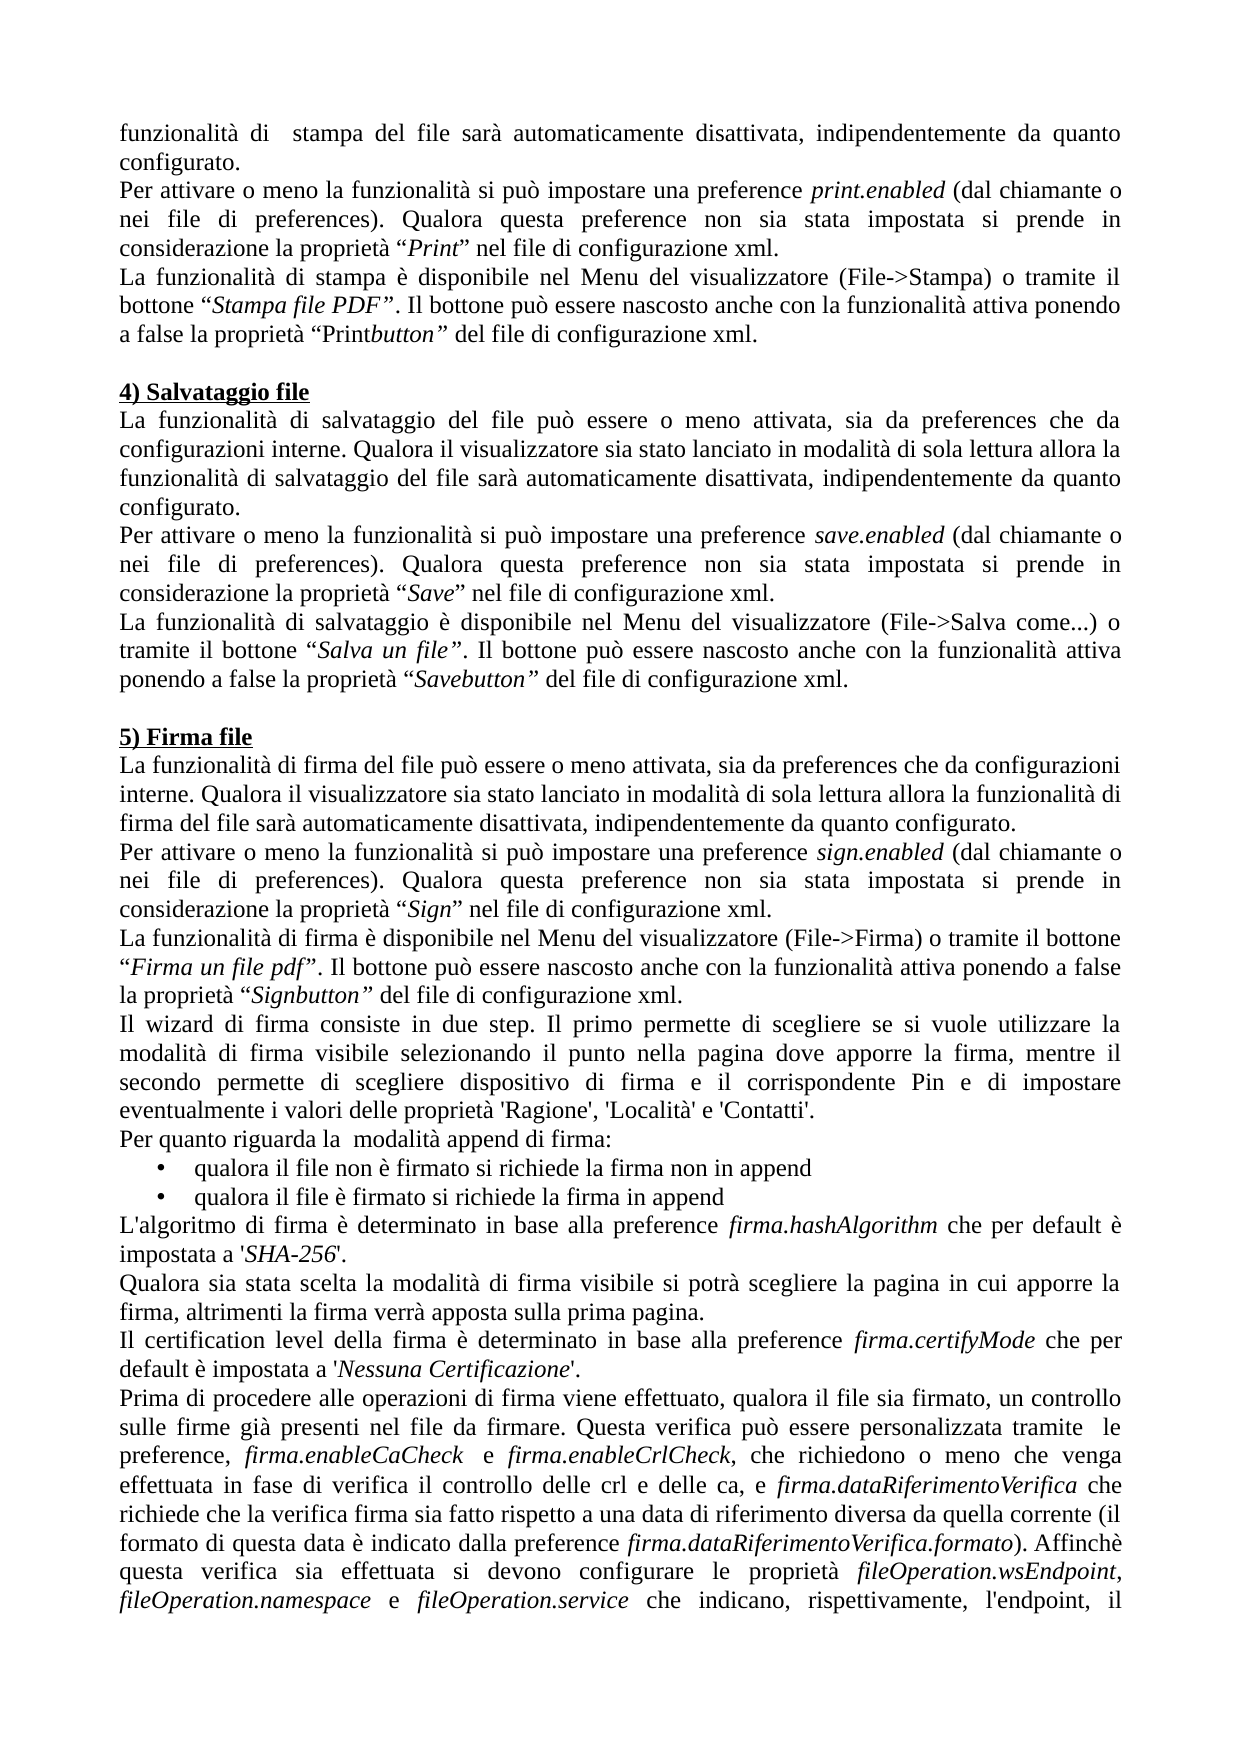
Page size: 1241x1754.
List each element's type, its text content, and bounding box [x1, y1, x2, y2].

text La funzionalità di stampa è disponibile nel Menu del visualizzatore (File->Stampa) o tramite il bottone “Stampa file PDF”. Il bottone può essere nascosto anche con la funzionalità attiva ponendo a false la proprietà “Printbutton” del file di configurazione xml. [119, 262, 1122, 348]
text La funzionalità di salvataggio è disponibile nel Menu del visualizzatore (File->Salva come...) o tramite il bottone “Salva un file”. Il bottone può essere nascosto anche con la funzionalità attiva ponendo a false la proprietà “Savebutton” del file di configurazione xml. [119, 607, 1122, 693]
text Per attivare o meno la funzionalità si può impostare una preference sign.enabled (dal chiamante o nei file di preferences). Qualora questa preference non sia stata impostata si prende in considerazione la proprietà “Sign” nel file di configurazione xml. [119, 837, 1122, 923]
text 5) Firma file [119, 722, 1122, 751]
text La funzionalità di firma del file può essere o meno attivata, sia da preferences che da configurazioni interne. Qualora il visualizzatore sia stato lanciato in modalità di sola lettura allora la funzionalità di firma del file sarà automaticamente disattivata, indipendentemente da quanto configurato. [119, 751, 1122, 837]
text La funzionalità di salvataggio del file può essere o meno attivata, sia da preferences che da configurazioni interne. Qualora il visualizzatore sia stato lanciato in modalità di sola lettura allora la funzionalità di salvataggio del file sarà automaticamente disattivata, indipendentemente da quanto configurato. [119, 406, 1122, 521]
text funzionalità di stampa del file sarà automaticamente disattivata, indipendentemente da quanto configurato. [119, 118, 1122, 176]
text La funzionalità di firma è disponibile nel Menu del visualizzatore (File->Firma) o tramite il bottone “Firma un file pdf”. Il bottone può essere nascosto anche con la funzionalità attiva ponendo a false la proprietà “Signbutton” del file di configurazione xml. [119, 923, 1122, 1009]
text Il wizard di firma consiste in due step. Il primo permette di scegliere se si vuole utilizzare la modalità di firma visibile selezionando il punto nella pagina dove apporre la firma, mentre il secondo permette di scegliere dispositivo di firma e il corrispondente Pin e di impostare eventualmente i valori delle proprietà 'Ragione', 'Località' e 'Contatti'. [119, 1009, 1122, 1124]
text Prima di procedere alle operazioni di firma viene effettuato, qualora il file sia firmato, un controllo sulle firme già presenti nel file da firmare. Questa verifica può essere personalizzata tramite le preference, firma.enableCaCheck e firma.enableCrlCheck, che richiedono o meno che venga effettuata in fase di verifica il controllo delle crl e delle ca, e firma.dataRiferimentoVerifica che richiede che la verifica firma sia fatto rispetto a una data di riferimento diversa da quella corrente (il formato di questa data è indicato dalla preference firma.dataRiferimentoVerifica.formato). Affinchè questa verifica sia effettuata si devono configurare le proprietà fileOperation.wsEndpoint, fileOperation.namespace e fileOperation.service che indicano, rispettivamente, l'endpoint, il [119, 1383, 1122, 1614]
text Qualora sia stata scelta la modalità di firma visibile si potrà scegliere la pagina in cui apporre la firma, altrimenti la firma verrà apposta sulla prima pagina. [119, 1268, 1122, 1326]
text Per attivare o meno la funzionalità si può impostare una preference print.enabled (dal chiamante o nei file di preferences). Qualora questa preference non sia stata impostata si prende in considerazione la proprietà “Print” nel file di configurazione xml. [119, 176, 1122, 262]
text L'algoritmo di firma è determinato in base alla preference firma.hashAlgorithm che per default è impostata a 'SHA-256'. [119, 1211, 1122, 1268]
text Per quanto riguarda la modalità append di firma: [119, 1124, 1122, 1153]
text Per attivare o meno la funzionalità si può impostare una preference save.enabled (dal chiamante o nei file di preferences). Qualora questa preference non sia stata impostata si prende in considerazione la proprietà “Save” nel file di configurazione xml. [119, 521, 1122, 607]
text Il certification level della firma è determinato in base alla preference firma.certifyMode che per default è impostata a 'Nessuna Certificazione'. [119, 1326, 1122, 1383]
text 4) Salvataggio file [119, 377, 1122, 406]
list qualora il file non è firmato si richiede la firma non in append [157, 1153, 1122, 1182]
list qualora il file è firmato si richiede la firma in append [157, 1182, 1122, 1211]
